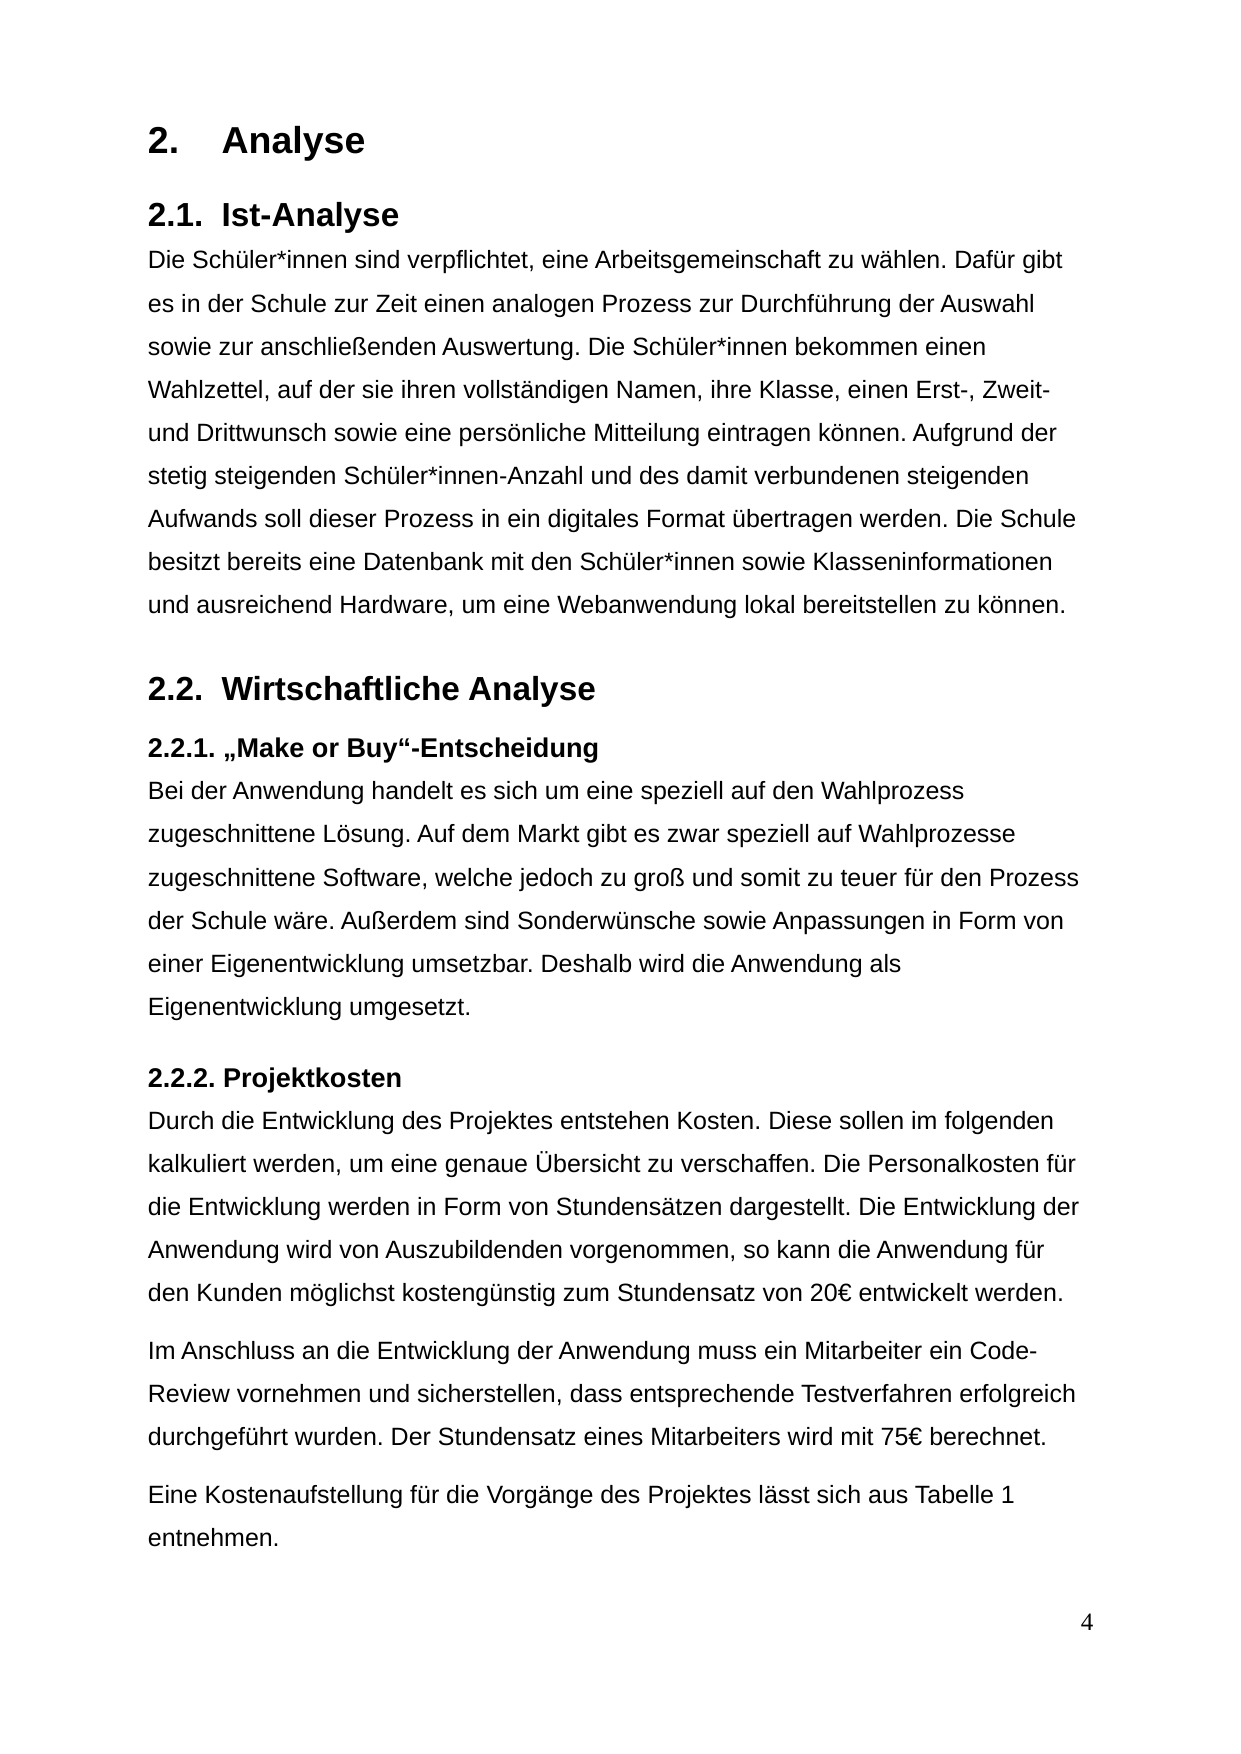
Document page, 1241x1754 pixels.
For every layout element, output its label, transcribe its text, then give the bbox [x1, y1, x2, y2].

subtitle 2.2.2. Projektkosten [148, 1062, 1093, 1093]
subtitle Wirtschaftliche Analyse [148, 669, 1093, 707]
text Die Schüler*innen sind verpflichtet, eine Arbeitsgemeinschaft zu wählen. Dafür gibt es in der Schule zur Zeit einen analogen Prozess zur Durchführung der Auswahl sowie zur anschließenden Auswertung. Die Schüler*innen bekommen einen Wahlzettel, auf der sie ihren vollständigen Namen, ihre Klasse, einen Erst-, Zweit- und Drittwunsch sowie eine persönliche Mitteilung eintragen können. Aufgrund der stetig steigenden Schüler*innen-Anzahl und des damit verbundenen steigenden Aufwands soll dieser Prozess in ein digitales Format übertragen werden. Die Schule besitzt bereits eine Datenbank mit den Schüler*innen sowie Klasseninformationen und ausreichend Hardware, um eine Webanwendung lokal bereitstellen zu können. [148, 246, 1093, 619]
text Eine Kostenaufstellung für die Vorgänge des Projektes lässt sich aus Tabelle 1 entnehmen. [148, 1480, 1093, 1552]
text Durch die Entwicklung des Projektes entstehen Kosten. Diese sollen im folgenden kalkuliert werden, um eine genaue Übersicht zu verschaffen. Die Personalkosten für die Entwicklung werden in Form von Stundensätzen dargestellt. Die Entwicklung der Anwendung wird von Auszubildenden vorgenommen, so kann die Anwendung für den Kunden möglichst kostengünstig zum Stundensatz von 20€ entwickelt werden. [148, 1106, 1093, 1307]
subtitle Ist-Analyse [148, 194, 1093, 233]
subtitle 2.2.1. „Make or Buy“-Entscheidung [148, 732, 1093, 764]
text Bei der Anwendung handelt es sich um eine speziell auf den Wahlprozess zugeschnittene Lösung. Auf dem Markt gibt es zwar speziell auf Wahlprozesse zugeschnittene Software, welche jedoch zu groß und somit zu teuer für den Prozess der Schule wäre. Außerdem sind Sonderwünsche sowie Anpassungen in Form von einer Eigenentwicklung umsetzbar. Deshalb wird die Anwendung als Eigenentwicklung umgesetzt. [148, 776, 1093, 1021]
subtitle Analyse [148, 118, 1093, 161]
text Im Anschluss an die Entwicklung der Anwendung muss ein Mitarbeiter ein Code-Review vornehmen und sicherstellen, dass entsprechende Testverfahren erfolgreich durchgeführt wurden. Der Stundensatz eines Mitarbeiters wird mit 75€ berechnet. [148, 1336, 1093, 1451]
